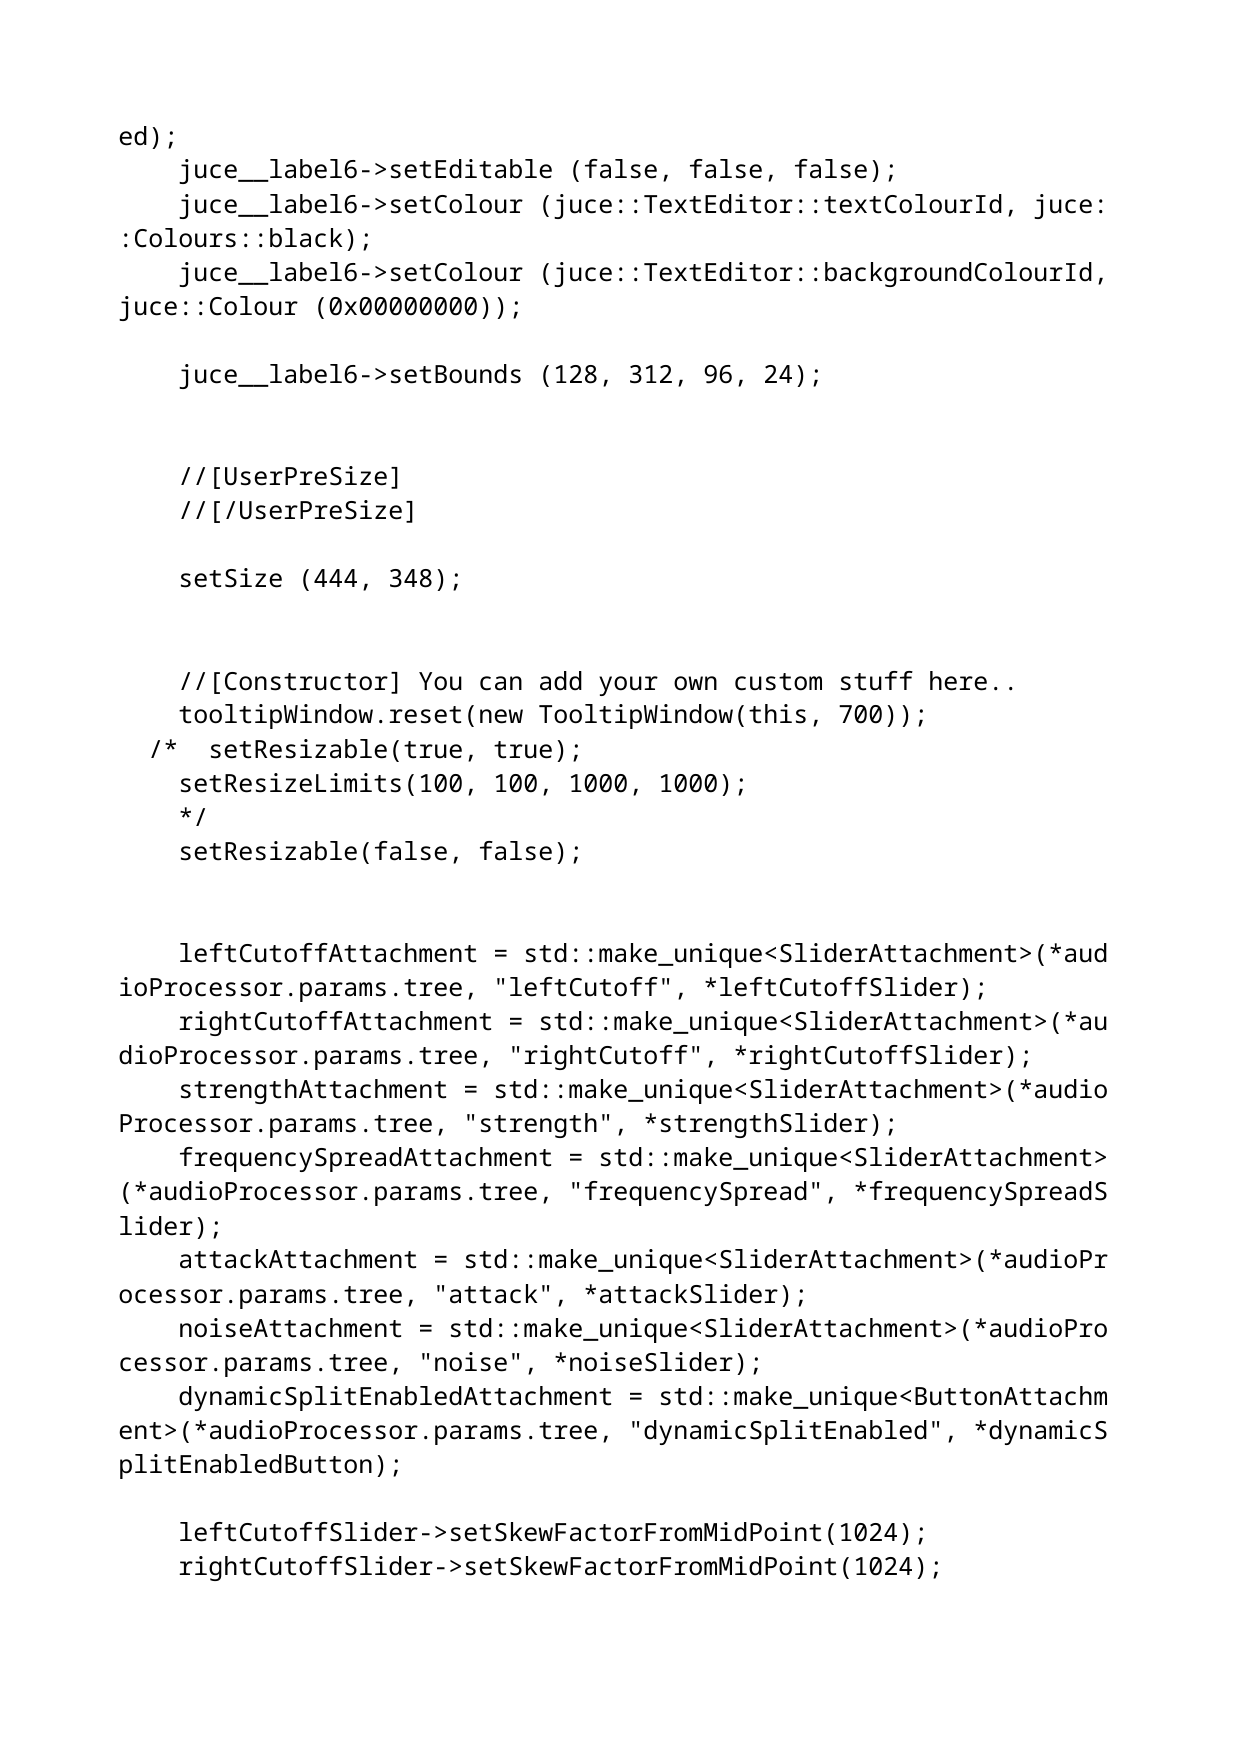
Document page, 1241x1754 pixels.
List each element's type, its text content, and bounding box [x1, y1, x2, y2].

text juce__label6->setColour (juce::TextEditor::textColourId, juce::Colours::black); [118, 186, 1122, 254]
text setResizeLimits(100, 100, 1000, 1000); [118, 765, 1122, 799]
text setSize (444, 348); [118, 561, 1122, 595]
text //[Constructor] You can add your own custom stuff here.. [118, 663, 1122, 697]
text setResizable(false, false); [118, 833, 1122, 867]
text rightCutoffSlider->setSkewFactorFromMidPoint(1024); [118, 1549, 1122, 1583]
text ed); [118, 118, 1122, 152]
text rightCutoffAttachment = std::make_unique<SliderAttachment>(*audioProcessor.params.tree, "rightCutoff", *rightCutoffSlider); [118, 1004, 1122, 1072]
text juce__label6->setColour (juce::TextEditor::backgroundColourId, juce::Colour (0x00000000)); [118, 254, 1122, 322]
text noiseAttachment = std::make_unique<SliderAttachment>(*audioProcessor.params.tree, "noise", *noiseSlider); [118, 1310, 1122, 1378]
text //[/UserPreSize] [118, 493, 1122, 527]
text juce__label6->setEditable (false, false, false); [118, 152, 1122, 186]
text /* setResizable(true, true); [118, 731, 1122, 765]
text leftCutoffSlider->setSkewFactorFromMidPoint(1024); [118, 1515, 1122, 1549]
text frequencySpreadAttachment = std::make_unique<SliderAttachment>(*audioProcessor.params.tree, "frequencySpread", *frequencySpreadSlider); [118, 1140, 1122, 1242]
text //[UserPreSize] [118, 459, 1122, 493]
text */ [118, 799, 1122, 833]
text juce__label6->setBounds (128, 312, 96, 24); [118, 357, 1122, 391]
text dynamicSplitEnabledAttachment = std::make_unique<ButtonAttachment>(*audioProcessor.params.tree, "dynamicSplitEnabled", *dynamicSplitEnabledButton); [118, 1378, 1122, 1481]
text leftCutoffAttachment = std::make_unique<SliderAttachment>(*audioProcessor.params.tree, "leftCutoff", *leftCutoffSlider); [118, 936, 1122, 1004]
text attackAttachment = std::make_unique<SliderAttachment>(*audioProcessor.params.tree, "attack", *attackSlider); [118, 1242, 1122, 1310]
text strengthAttachment = std::make_unique<SliderAttachment>(*audioProcessor.params.tree, "strength", *strengthSlider); [118, 1072, 1122, 1140]
text tooltipWindow.reset(new TooltipWindow(this, 700)); [118, 697, 1122, 731]
